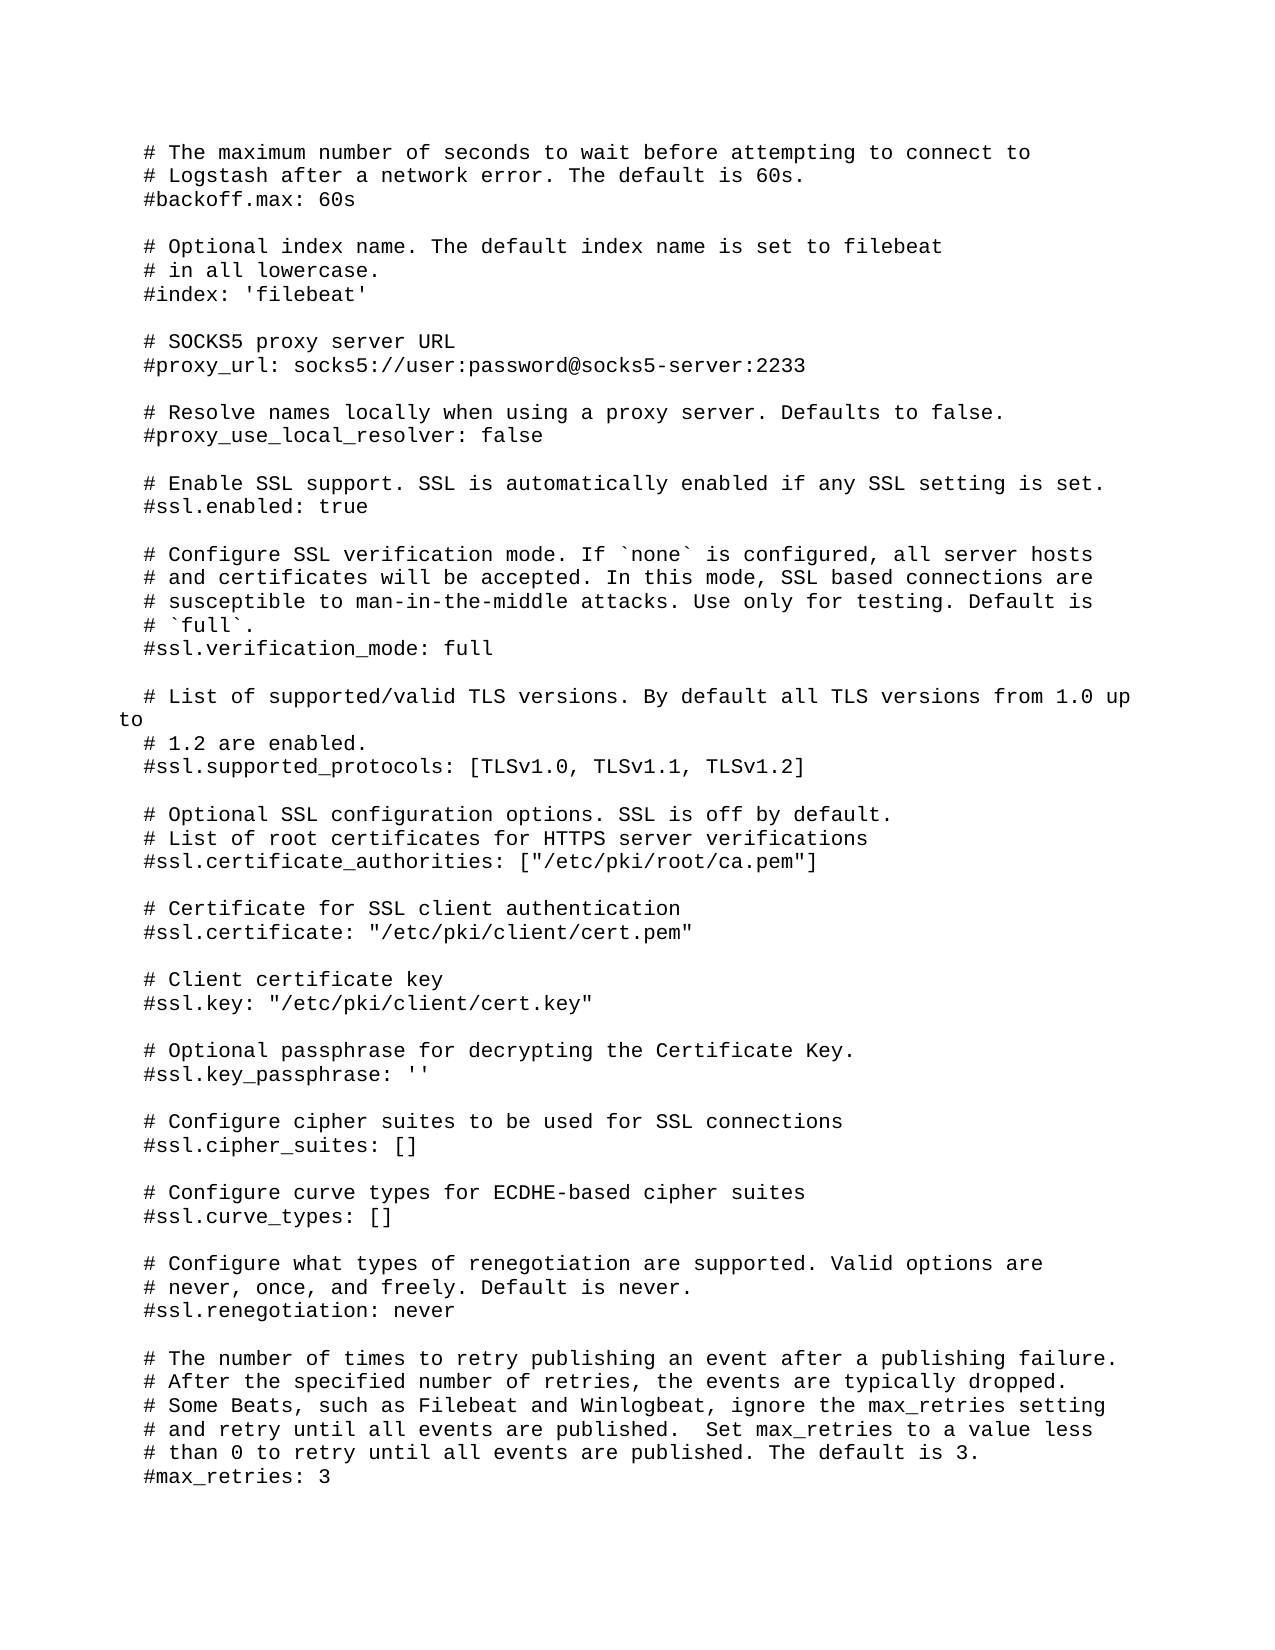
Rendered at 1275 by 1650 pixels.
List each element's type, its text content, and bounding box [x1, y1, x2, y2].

text # Some Beats, such as Filebeat and Winlogbeat, ignore the max_retries setting [118, 1395, 1157, 1419]
text # Optional index name. The default index name is set to filebeat [118, 236, 1157, 260]
text #ssl.certificate: "/etc/pki/client/cert.pem" [118, 922, 1157, 946]
text # SOCKS5 proxy server URL [118, 331, 1157, 354]
text # in all lowercase. [118, 260, 1157, 284]
text #backoff.max: 60s [118, 189, 1157, 213]
text # List of supported/valid TLS versions. By default all TLS versions from 1.0 up to [118, 686, 1157, 733]
text #ssl.key: "/etc/pki/client/cert.key" [118, 993, 1157, 1017]
text #ssl.cipher_suites: [] [118, 1135, 1157, 1158]
text # Configure what types of renegotiation are supported. Valid options are [118, 1253, 1157, 1277]
text # Resolve names locally when using a proxy server. Defaults to false. [118, 402, 1157, 426]
text # Certificate for SSL client authentication [118, 898, 1157, 922]
text # List of root certificates for HTTPS server verifications [118, 827, 1157, 851]
text #ssl.curve_types: [] [118, 1206, 1157, 1229]
text #index: 'filebeat' [118, 284, 1157, 307]
text # 1.2 are enabled. [118, 733, 1157, 757]
text # Logstash after a network error. The default is 60s. [118, 165, 1157, 189]
text # than 0 to retry until all events are published. The default is 3. [118, 1442, 1157, 1466]
text #ssl.supported_protocols: [TLSv1.0, TLSv1.1, TLSv1.2] [118, 757, 1157, 780]
text #ssl.enabled: true [118, 496, 1157, 520]
text #max_retries: 3 [118, 1466, 1157, 1489]
text # Client certificate key [118, 969, 1157, 993]
text # Enable SSL support. SSL is automatically enabled if any SSL setting is set. [118, 473, 1157, 496]
text # The maximum number of seconds to wait before attempting to connect to [118, 142, 1157, 165]
text # never, once, and freely. Default is never. [118, 1277, 1157, 1300]
text # `full`. [118, 615, 1157, 638]
text # Optional passphrase for decrypting the Certificate Key. [118, 1040, 1157, 1064]
text # Configure cipher suites to be used for SSL connections [118, 1111, 1157, 1135]
text #proxy_url: socks5://user:password@socks5-server:2233 [118, 354, 1157, 378]
text # After the specified number of retries, the events are typically dropped. [118, 1371, 1157, 1395]
text # Configure curve types for ECDHE-based cipher suites [118, 1182, 1157, 1206]
text #ssl.certificate_authorities: ["/etc/pki/root/ca.pem"] [118, 851, 1157, 875]
text #proxy_use_local_resolver: false [118, 426, 1157, 449]
text # Configure SSL verification mode. If `none` is configured, all server hosts [118, 544, 1157, 567]
text # and retry until all events are published. Set max_retries to a value less [118, 1419, 1157, 1442]
text #ssl.key_passphrase: '' [118, 1064, 1157, 1088]
text # The number of times to retry publishing an event after a publishing failure. [118, 1348, 1157, 1371]
text # susceptible to man-in-the-middle attacks. Use only for testing. Default is [118, 591, 1157, 615]
text # and certificates will be accepted. In this mode, SSL based connections are [118, 567, 1157, 591]
text #ssl.verification_mode: full [118, 638, 1157, 662]
text # Optional SSL configuration options. SSL is off by default. [118, 804, 1157, 827]
text #ssl.renegotiation: never [118, 1300, 1157, 1324]
